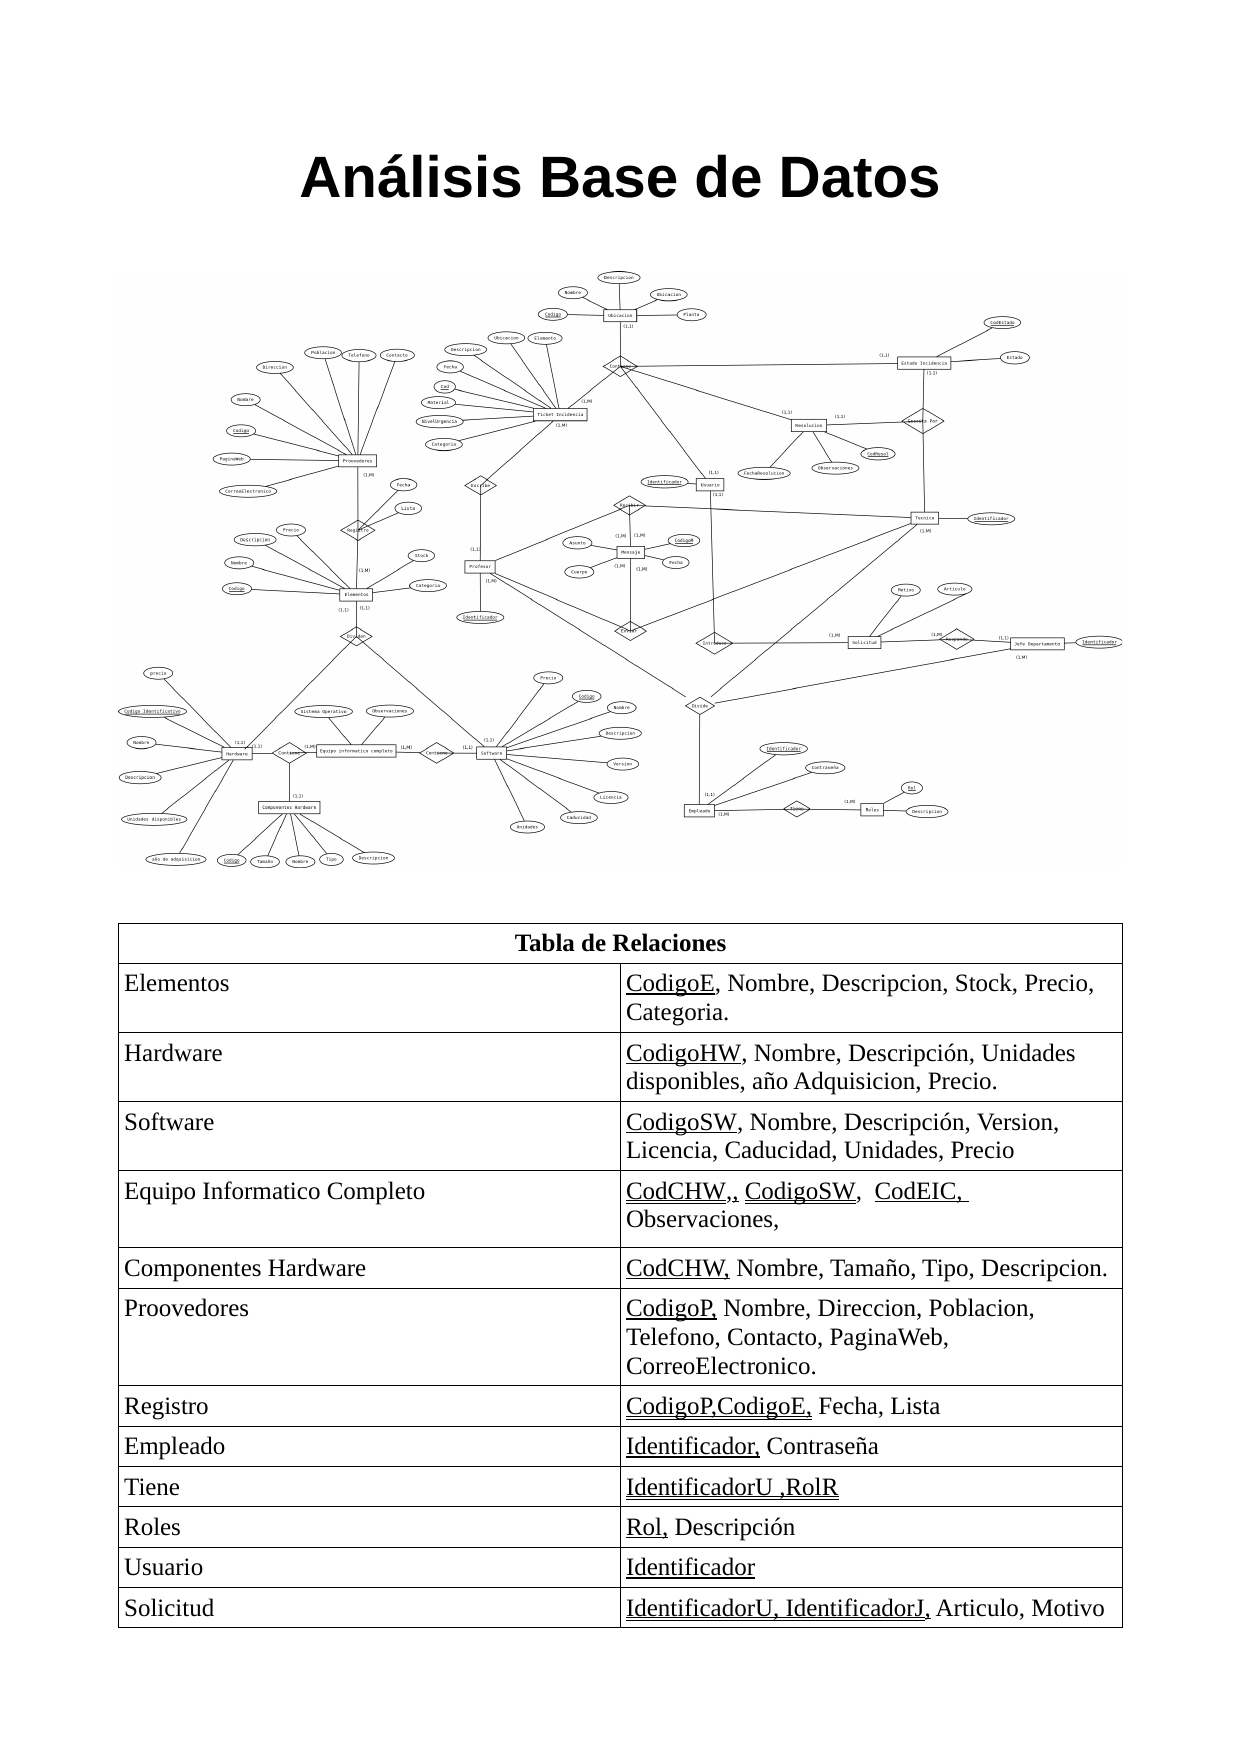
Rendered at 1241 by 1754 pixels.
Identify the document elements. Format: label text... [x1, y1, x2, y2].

picture [118, 271, 1123, 868]
table_cell Componentes Hardware [119, 1248, 620, 1287]
table_cell Tiene [119, 1467, 620, 1506]
table_cell Identificador, Contraseña [621, 1427, 1122, 1466]
table_cell Registro [119, 1386, 620, 1426]
table_cell IdentificadorU, IdentificadorJ, Articulo, Motivo [621, 1588, 1122, 1627]
table_cell Roles [119, 1507, 620, 1547]
table_cell Software [119, 1102, 620, 1170]
table_cell Rol, Descripción [621, 1507, 1122, 1547]
table_cell CodCHW,, CodigoSW, CodEIC, Observaciones, [621, 1171, 1122, 1247]
table_cell CodCHW, Nombre, Tamaño, Tipo, Descripcion. [621, 1248, 1122, 1287]
table_cell IdentificadorU ,RolR [621, 1467, 1122, 1506]
table_cell CodigoE, Nombre, Descripcion, Stock, Precio, Categoria. [621, 964, 1122, 1032]
table_cell Equipo Informatico Completo [119, 1171, 620, 1247]
table_cell CodigoP,CodigoE, Fecha, Lista [621, 1386, 1122, 1426]
table_cell Empleado [119, 1427, 620, 1466]
table_cell Hardware [119, 1033, 620, 1101]
table_cell Proovedores [119, 1289, 620, 1385]
title Análisis Base de Datos [118, 143, 1122, 210]
table_cell Usuario [119, 1548, 620, 1587]
table_cell CodigoSW, Nombre, Descripción, Version, Licencia, Caducidad, Unidades, Precio [621, 1102, 1122, 1170]
table_cell CodigoHW, Nombre, Descripción, Unidades disponibles, año Adquisicion, Precio. [621, 1033, 1122, 1101]
table_cell Solicitud [119, 1588, 620, 1627]
table_cell Identificador [621, 1548, 1122, 1587]
table_cell CodigoP, Nombre, Direccion, Poblacion, Telefono, Contacto, PaginaWeb, CorreoElectronico. [621, 1289, 1122, 1385]
table_cell Elementos [119, 964, 620, 1032]
table_header Tabla de Relaciones [119, 924, 1122, 963]
